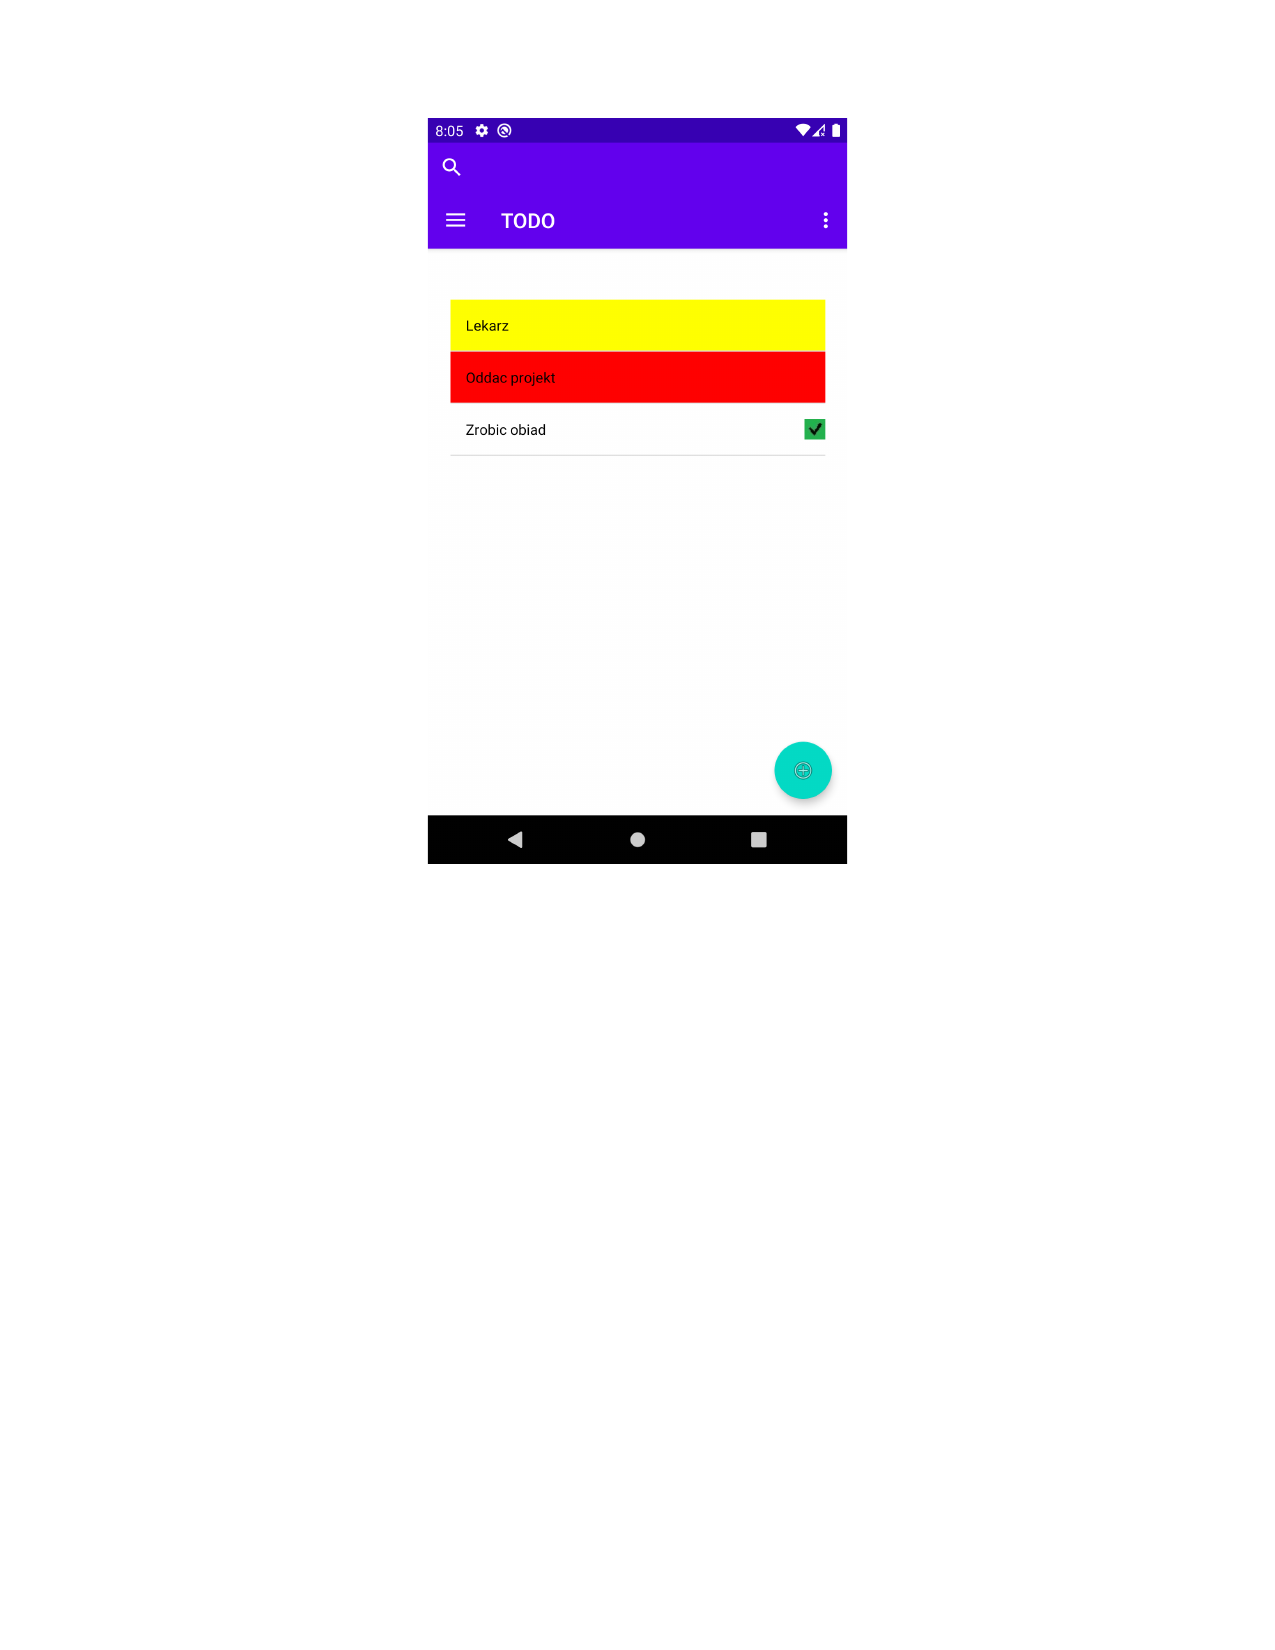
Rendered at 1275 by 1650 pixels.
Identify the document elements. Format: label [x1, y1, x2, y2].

picture [427, 118, 848, 864]
